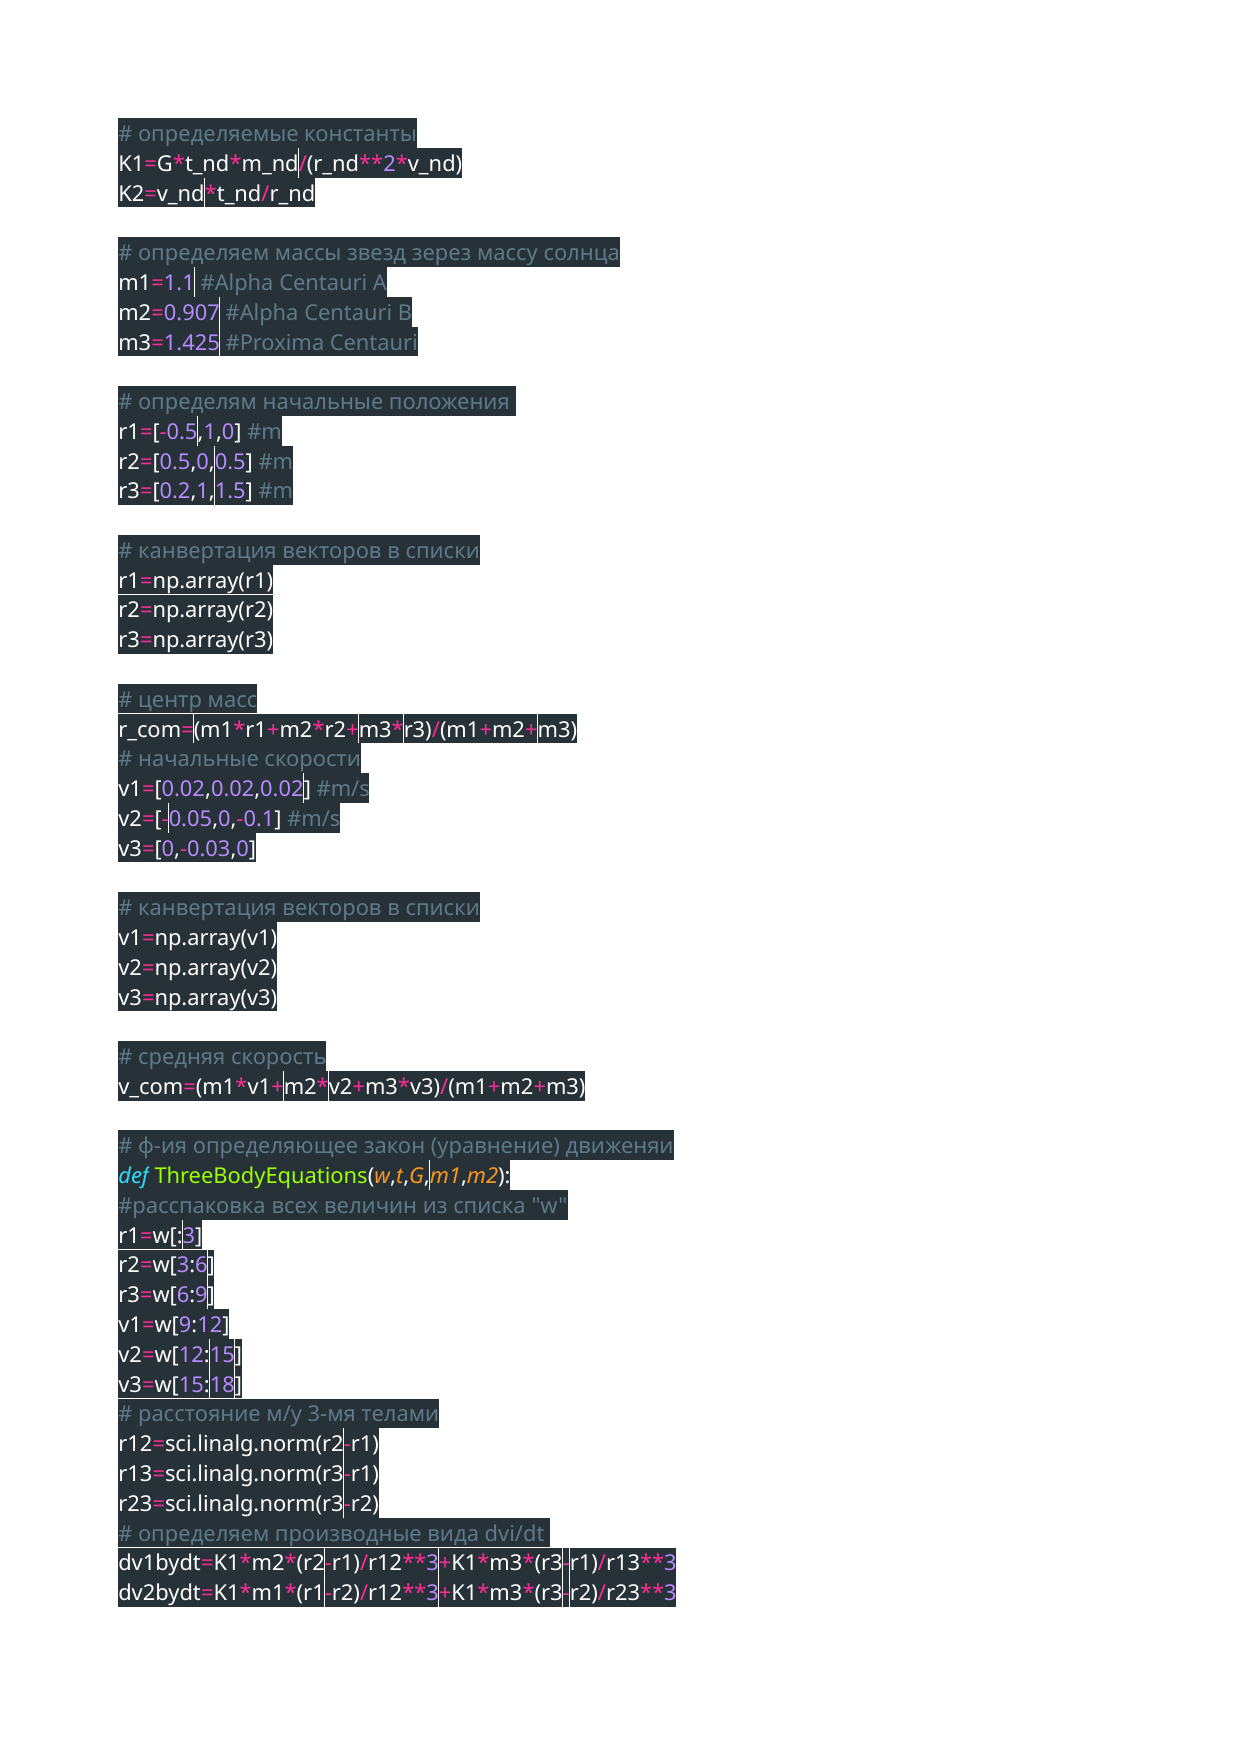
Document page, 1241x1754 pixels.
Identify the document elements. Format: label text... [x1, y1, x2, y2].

text r1=[-0.5,1,0] #m [118, 416, 1122, 446]
text v1=np.array(v1) [118, 922, 1122, 952]
text #расспаковка всех величин из списка "w" [118, 1190, 1122, 1220]
text r12=sci.linalg.norm(r2-r1) [118, 1428, 1122, 1458]
text # определяем массы звезд зерез массу солнца [118, 237, 1122, 267]
text r3=np.array(r3) [118, 624, 1122, 654]
text m3=1.425 #Proxima Centauri [118, 327, 1122, 356]
text v3=[0,-0.03,0] [118, 833, 1122, 862]
text v3=np.array(v3) [118, 982, 1122, 1011]
text dv2bydt=K1*m1*(r1-r2)/r12**3+K1*m3*(r3-r2)/r23**3 [118, 1577, 1122, 1607]
text # центр масс [118, 684, 1122, 713]
text K1=G*t_nd*m_nd/(r_nd**2*v_nd) [118, 148, 1122, 178]
text # определяемые константы [118, 118, 1122, 148]
text r13=sci.linalg.norm(r3-r1) [118, 1458, 1122, 1488]
text K2=v_nd*t_nd/r_nd [118, 178, 1122, 207]
text r2=np.array(r2) [118, 594, 1122, 624]
text m1=1.1 #Alpha Centauri A [118, 267, 1122, 297]
text v2=[-0.05,0,-0.1] #m/s [118, 803, 1122, 833]
text r_com=(m1*r1+m2*r2+m3*r3)/(m1+m2+m3) [118, 713, 1122, 743]
text v1=[0.02,0.02,0.02] #m/s [118, 773, 1122, 803]
text v1=w[9:12] [118, 1309, 1122, 1339]
text # ф-ия определяющее закон (уравнение) движеняи [118, 1130, 1122, 1160]
text r1=w[:3] [118, 1220, 1122, 1249]
text r23=sci.linalg.norm(r3-r2) [118, 1488, 1122, 1518]
text r2=[0.5,0,0.5] #m [118, 446, 1122, 475]
text v_com=(m1*v1+m2*v2+m3*v3)/(m1+m2+m3) [118, 1071, 1122, 1101]
text r1=np.array(r1) [118, 565, 1122, 594]
text # начальные скорости [118, 743, 1122, 773]
text # определяем производные вида dvi/dt [118, 1518, 1122, 1547]
text # расстояние м/у 3-мя телами [118, 1398, 1122, 1428]
text # средняя скорость [118, 1041, 1122, 1071]
text dv1bydt=K1*m2*(r2-r1)/r12**3+K1*m3*(r3-r1)/r13**3 [118, 1547, 1122, 1577]
text def ThreeBodyEquations(w,t,G,m1,m2): [118, 1160, 1122, 1190]
text # канвертация векторов в списки [118, 535, 1122, 565]
text v2=w[12:15] [118, 1339, 1122, 1369]
text r3=[0.2,1,1.5] #m [118, 475, 1122, 505]
text # определям начальные положения [118, 386, 1122, 416]
text v3=w[15:18] [118, 1369, 1122, 1398]
text m2=0.907 #Alpha Centauri B [118, 297, 1122, 327]
text # канвертация векторов в списки [118, 892, 1122, 922]
text r3=w[6:9] [118, 1279, 1122, 1309]
text v2=np.array(v2) [118, 952, 1122, 982]
text r2=w[3:6] [118, 1249, 1122, 1279]
